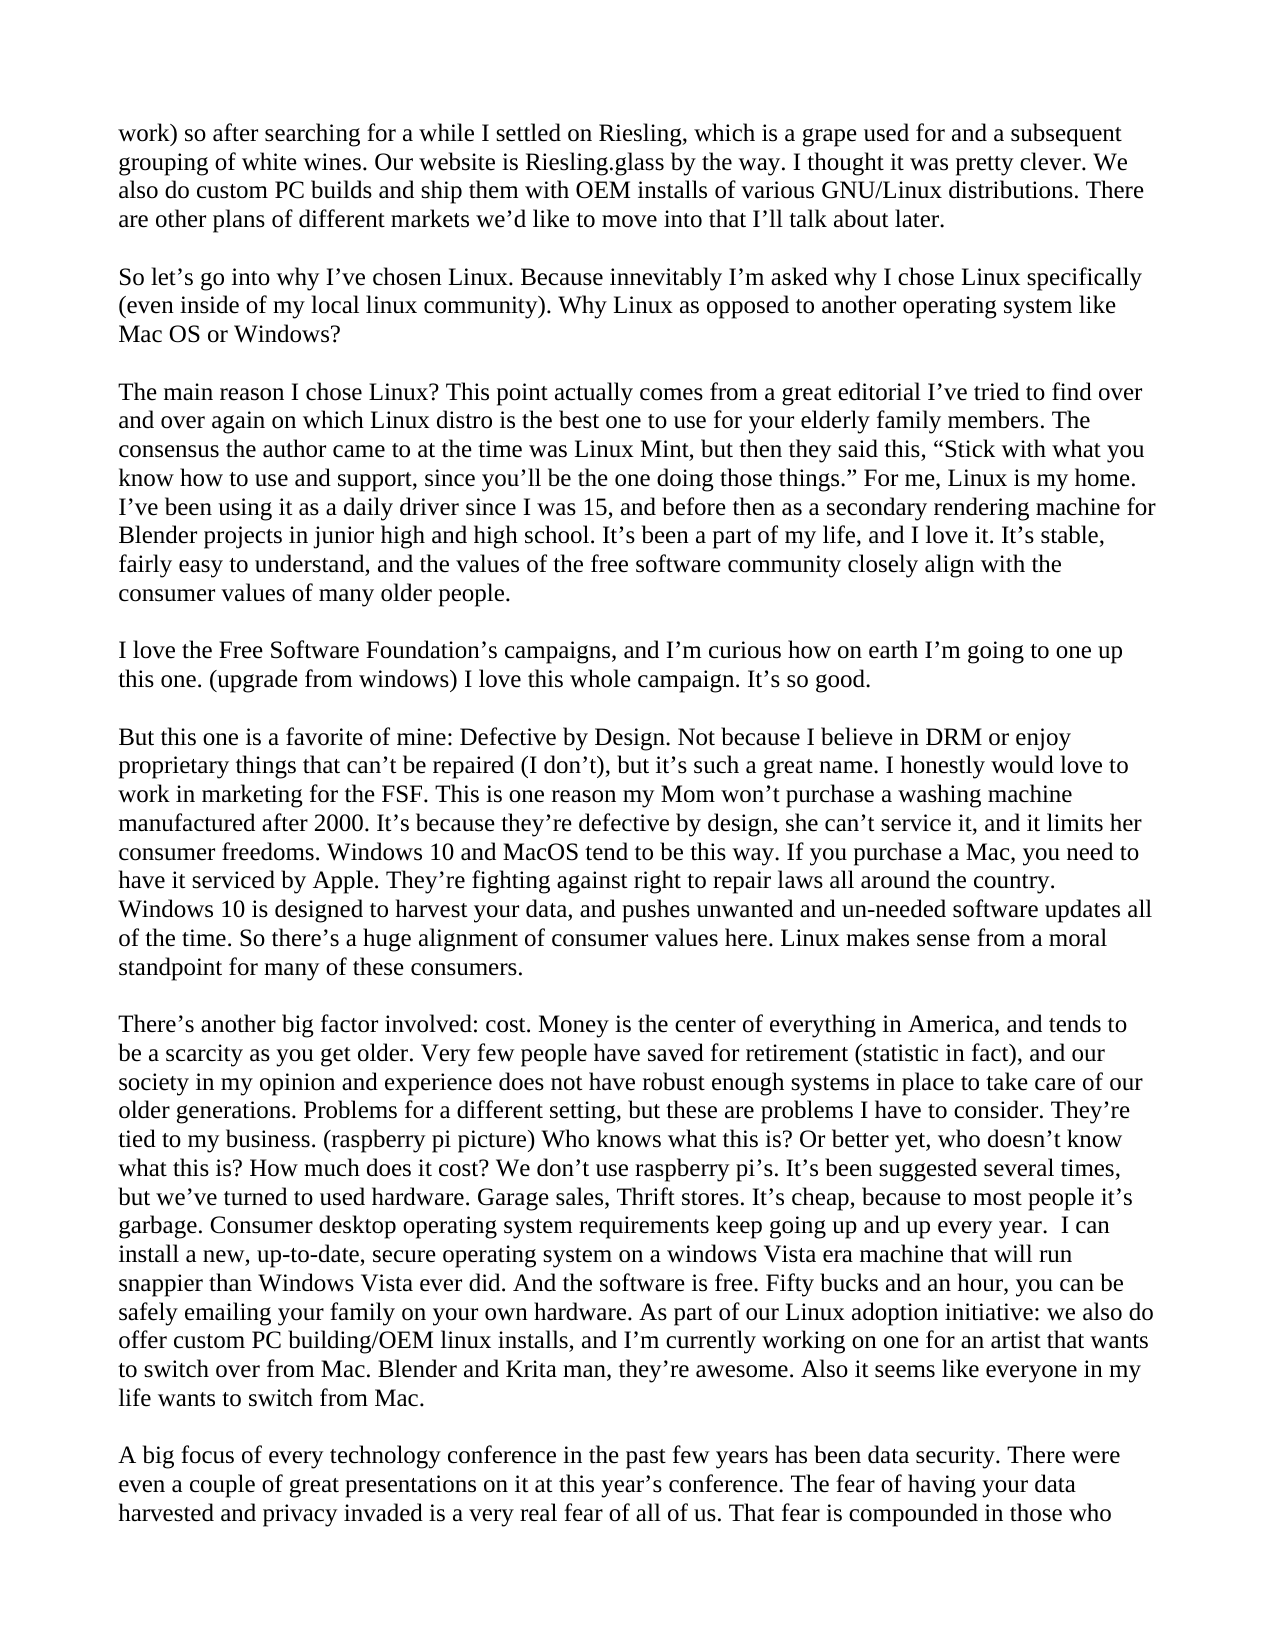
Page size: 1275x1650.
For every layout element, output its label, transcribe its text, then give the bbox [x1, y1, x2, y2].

text So let’s go into why I’ve chosen Linux. Because innevitably I’m asked why I chose Linux specifically (even inside of my local linux community). Why Linux as opposed to another operating system like Mac OS or Windows? [118, 262, 1157, 348]
text work) so after searching for a while I settled on Riesling, which is a grape used for and a subsequent grouping of white wines. Our website is Riesling.glass by the way. I thought it was pretty clever. We also do custom PC builds and ship them with OEM installs of various GNU/Linux distributions. There are other plans of different markets we’d like to move into that I’ll talk about later. [118, 118, 1157, 233]
text But this one is a favorite of mine: Defective by Design. Not because I believe in DRM or enjoy proprietary things that can’t be repaired (I don’t), but it’s such a great name. I honestly would love to work in marketing for the FSF. This is one reason my Mom won’t purchase a washing machine manufactured after 2000. It’s because they’re defective by design, she can’t service it, and it limits her consumer freedoms. Windows 10 and MacOS tend to be this way. If you purchase a Mac, you need to have it serviced by Apple. They’re fighting against right to repair laws all around the country. Windows 10 is designed to harvest your data, and pushes unwanted and un-needed software updates all of the time. So there’s a huge alignment of consumer values here. Linux makes sense from a moral standpoint for many of these consumers. [118, 722, 1157, 981]
text I love the Free Software Foundation’s campaigns, and I’m curious how on earth I’m going to one up this one. (upgrade from windows) I love this whole campaign. It’s so good. [118, 636, 1157, 693]
text There’s another big factor involved: cost. Money is the center of everything in America, and tends to be a scarcity as you get older. Very few people have saved for retirement (statistic in fact), and our society in my opinion and experience does not have robust enough systems in place to take care of our older generations. Problems for a different setting, but these are problems I have to consider. They’re tied to my business. (raspberry pi picture) Who knows what this is? Or better yet, who doesn’t know what this is? How much does it cost? We don’t use raspberry pi’s. It’s been suggested several times, but we’ve turned to used hardware. Garage sales, Thrift stores. It’s cheap, because to most people it’s garbage. Consumer desktop operating system requirements keep going up and up every year. I can install a new, up-to-date, secure operating system on a windows Vista era machine that will run snappier than Windows Vista ever did. And the software is free. Fifty bucks and an hour, you can be safely emailing your family on your own hardware. As part of our Linux adoption initiative: we also do offer custom PC building/OEM linux installs, and I’m currently working on one for an artist that wants to switch over from Mac. Blender and Krita man, they’re awesome. Also it seems like everyone in my life wants to switch from Mac. [118, 1009, 1157, 1412]
text The main reason I chose Linux? This point actually comes from a great editorial I’ve tried to find over and over again on which Linux distro is the best one to use for your elderly family members. The consensus the author came to at the time was Linux Mint, but then they said this, “Stick with what you know how to use and support, since you’ll be the one doing those things.” For me, Linux is my home. I’ve been using it as a daily driver since I was 15, and before then as a secondary rendering machine for Blender projects in junior high and high school. It’s been a part of my life, and I love it. It’s stable, fairly easy to understand, and the values of the free software community closely align with the consumer values of many older people. [118, 377, 1157, 607]
text A big focus of every technology conference in the past few years has been data security. There were even a couple of great presentations on it at this year’s conference. The fear of having your data harvested and privacy invaded is a very real fear of all of us. That fear is compounded in those who [118, 1441, 1157, 1527]
